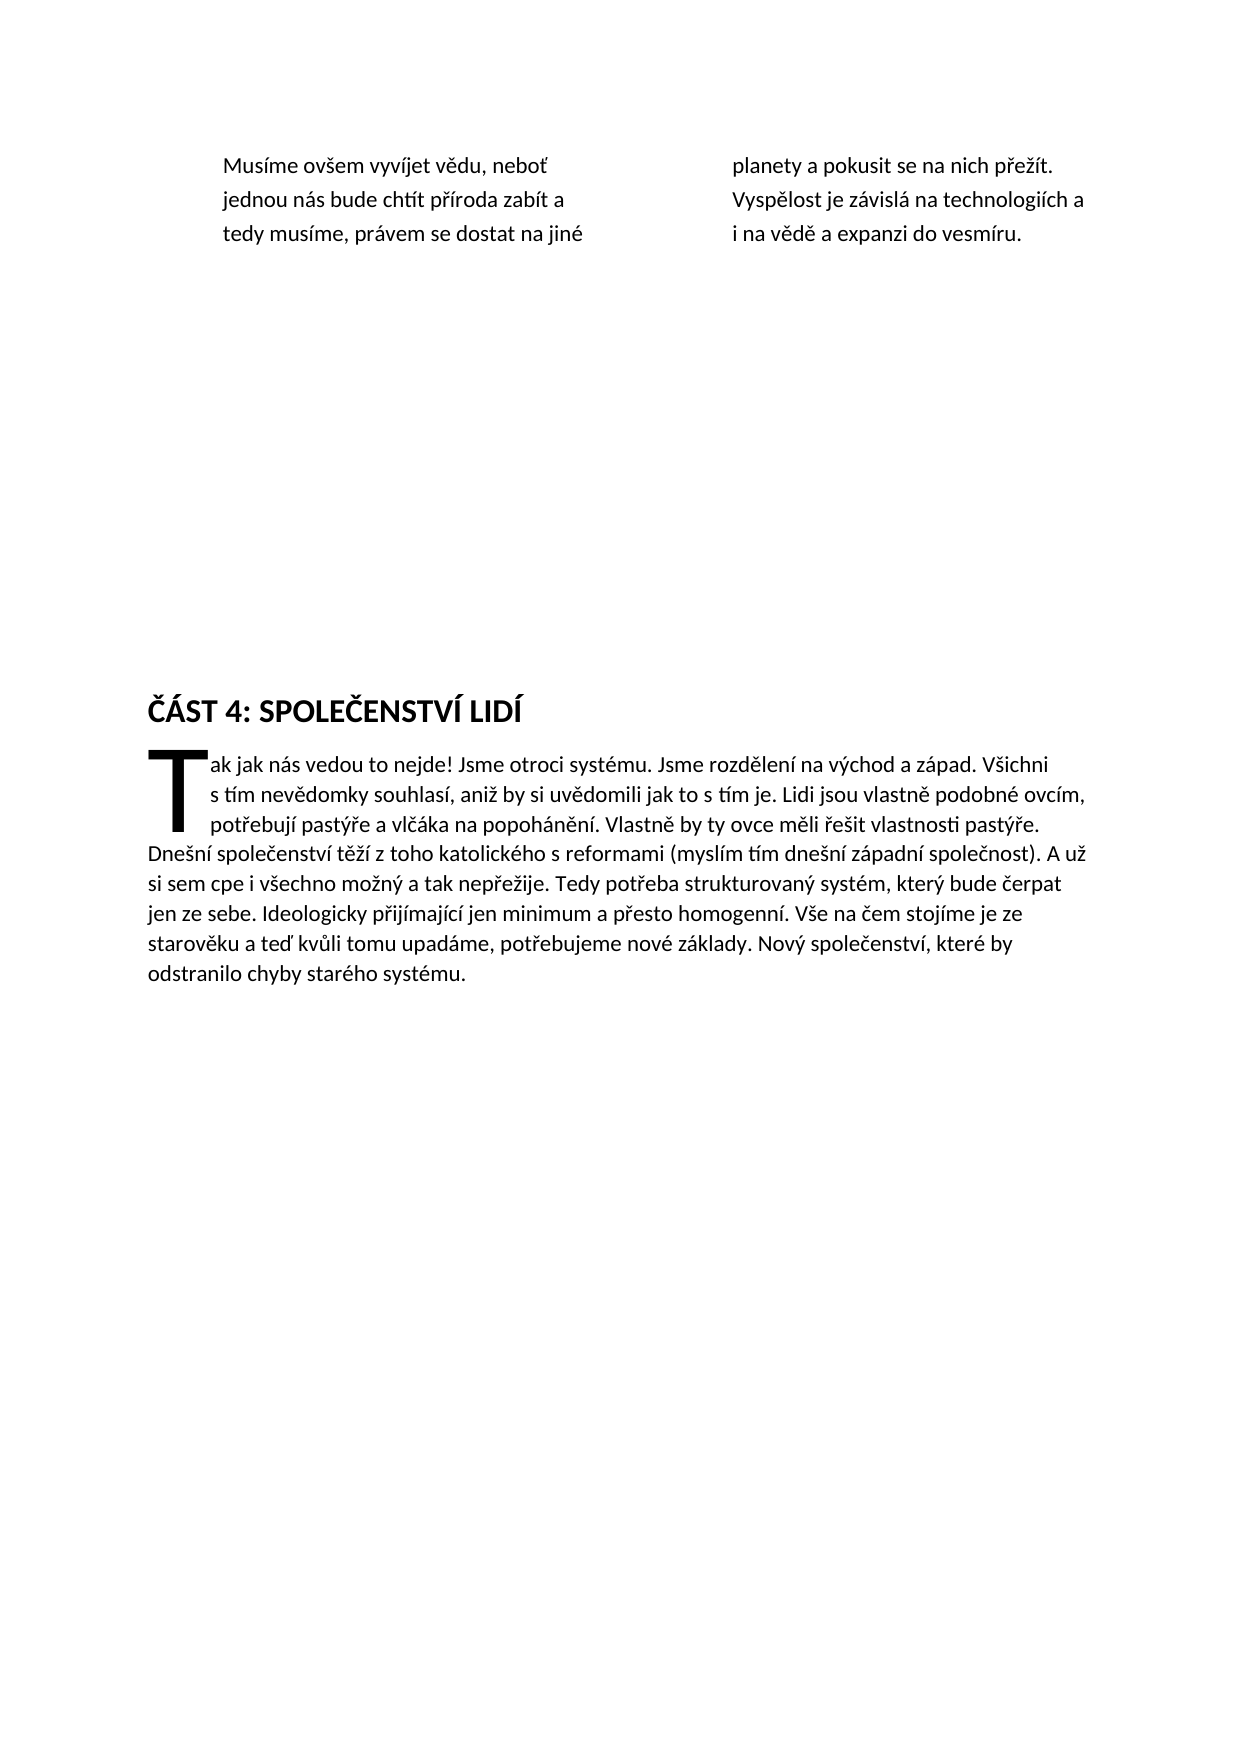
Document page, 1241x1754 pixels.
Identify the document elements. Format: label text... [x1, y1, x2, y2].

text planety a pokusit se na nich přežít. Vyspělost je závislá na technologiích a i na vědě a expanzi do vesmíru. [732, 148, 1093, 248]
text ČÁST 4: SPOLEČENSTVÍ LIDÍ [148, 690, 1093, 730]
text Musíme ovšem vyvíjet vědu, neboť jednou nás bude chtít příroda zabít a tedy musíme, právem se dostat na jiné [223, 148, 583, 248]
text Tak jak nás vedou to nejde! Jsme otroci systému. Jsme rozdělení na východ a západ. Všichni s tím nevědomky souhlasí, aniž by si uvědomili jak to s tím je. Lidi jsou vlastně podobné ovcím, potřebují pastýře a vlčáka na popohánění. Vlastně by ty ovce měli řešit vlastnosti pastýře. Dnešní společenství těží z toho katolického s reformami (myslím tím dnešní západní společnost). A už si sem cpe i všechno možný a tak nepřežije. Tedy potřeba strukturovaný systém, který bude čerpat jen ze sebe. Ideologicky přijímající jen minimum a přesto homogenní. Vše na čem stojíme je ze starověku a teď kvůli tomu upadáme, potřebujeme nové základy. Nový společenství, které by odstranilo chyby starého systému. [148, 750, 1093, 987]
